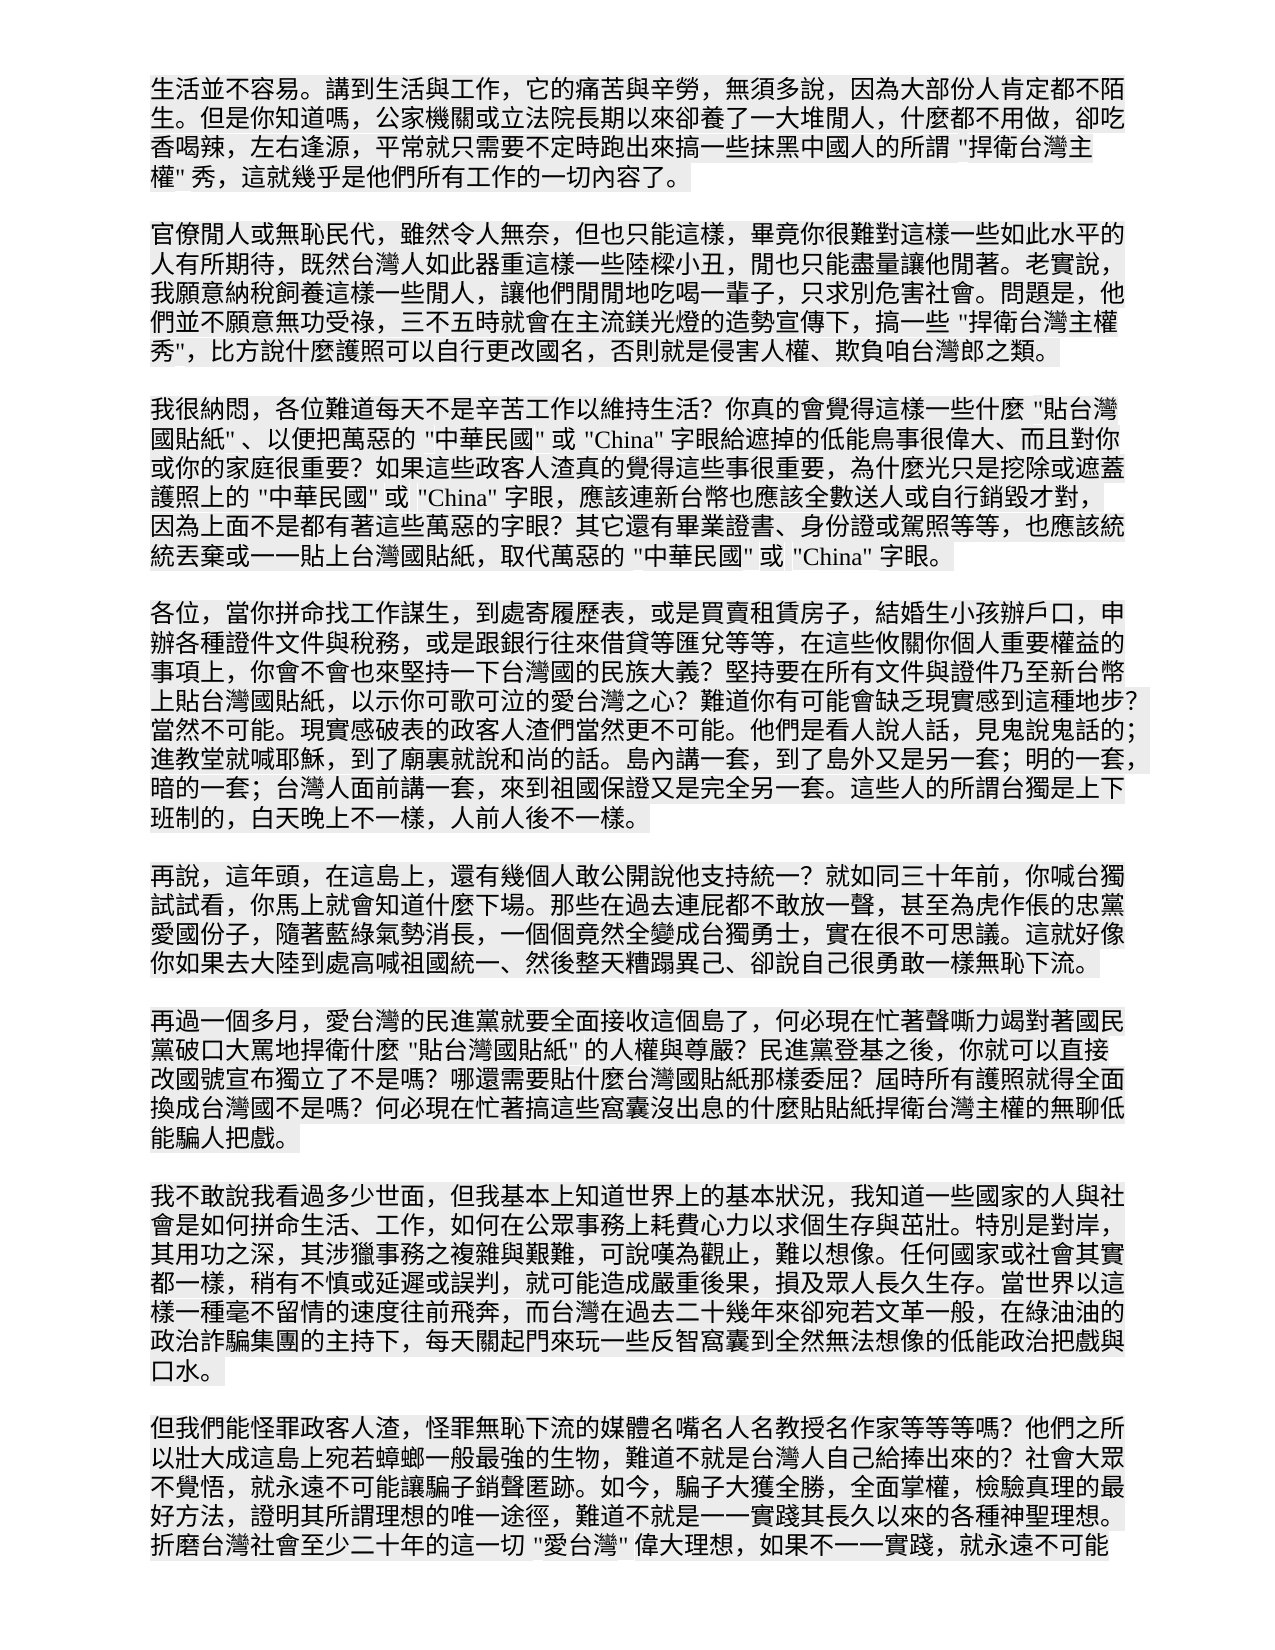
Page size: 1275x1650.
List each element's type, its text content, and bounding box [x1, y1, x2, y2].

text 大部份人應該都有工作，為了生活，每天忙碌不堪，甚至傷身過勞，乃至肢體傷殘；維持生活並不容易。講到生活與工作，它的痛苦與辛勞，無須多說，因為大部份人肯定都不陌生。但是你知道嗎，公家機關或立法院長期以來卻養了一大堆閒人，什麼都不用做，卻吃香喝辣，左右逢源，平常就只需要不定時跑出來搞一些抹黑中國人的所謂 "捍衛台灣主權" 秀，這就幾乎是他們所有工作的一切內容了。 官僚閒人或無恥民代，雖然令人無奈，但也只能這樣，畢竟你很難對這樣一些如此水平的人有所期待，既然台灣人如此器重這樣一些陸樑小丑，閒也只能盡量讓他閒著。老實說，我願意納稅飼養這樣一些閒人，讓他們閒閒地吃喝一輩子，只求別危害社會。問題是，他們並不願意無功受祿，三不五時就會在主流鎂光燈的造勢宣傳下，搞一些 "捍衛台灣主權秀"，比方說什麼護照可以自行更改國名，否則就是侵害人權、欺負咱台灣郎之類。 我很納悶，各位難道每天不是辛苦工作以維持生活？你真的會覺得這樣一些什麼 "貼台灣國貼紙" 、以便把萬惡的 "中華民國" 或 "China" 字眼給遮掉的低能鳥事很偉大、而且對你或你的家庭很重要？如果這些政客人渣真的覺得這些事很重要，為什麼光只是挖除或遮蓋護照上的 "中華民國" 或 "China" 字眼，應該連新台幣也應該全數送人或自行銷毀才對，因為上面不是都有著這些萬惡的字眼？其它還有畢業證書、身份證或駕照等等，也應該統統丟棄或一一貼上台灣國貼紙，取代萬惡的 "中華民國" 或 "China" 字眼。 各位，當你拼命找工作謀生，到處寄履歷表，或是買賣租賃房子，結婚生小孩辦戶口，申辦各種證件文件與稅務，或是跟銀行往來借貸等匯兌等等，在這些攸關你個人重要權益的事項上，你會不會也來堅持一下台灣國的民族大義？堅持要在所有文件與證件乃至新台幣上貼台灣國貼紙，以示你可歌可泣的愛台灣之心？難道你有可能會缺乏現實感到這種地步？當然不可能。現實感破表的政客人渣們當然更不可能。他們是看人說人話，見鬼說鬼話的；進教堂就喊耶穌，到了廟裏就說和尚的話。島內講一套，到了島外又是另一套；明的一套，暗的一套；台灣人面前講一套，來到祖國保證又是完全另一套。這些人的所謂台獨是上下班制的，白天晚上不一樣，人前人後不一樣。 再說，這年頭，在這島上，還有幾個人敢公開說他支持統一？就如同三十年前，你喊台獨試試看，你馬上就會知道什麼下場。那些在過去連屁都不敢放一聲，甚至為虎作倀的忠黨愛國份子，隨著藍綠氣勢消長，一個個竟然全變成台獨勇士，實在很不可思議。這就好像你如果去大陸到處高喊祖國統一、然後整天糟蹋異己、卻說自己很勇敢一樣無恥下流。 再過一個多月，愛台灣的民進黨就要全面接收這個島了，何必現在忙著聲嘶力竭對著國民黨破口大罵地捍衛什麼 "貼台灣國貼紙" 的人權與尊嚴？民進黨登基之後，你就可以直接改國號宣布獨立了不是嗎？哪還需要貼什麼台灣國貼紙那樣委屈？屆時所有護照就得全面換成台灣國不是嗎？何必現在忙著搞這些窩囊沒出息的什麼貼貼紙捍衛台灣主權的無聊低能騙人把戲。 我不敢說我看過多少世面，但我基本上知道世界上的基本狀況，我知道一些國家的人與社會是如何拼命生活、工作，如何在公眾事務上耗費心力以求個生存與茁壯。特別是對岸，其用功之深，其涉獵事務之複雜與艱難，可說嘆為觀止，難以想像。任何國家或社會其實都一樣，稍有不慎或延遲或誤判，就可能造成嚴重後果，損及眾人長久生存。當世界以這樣一種毫不留情的速度往前飛奔，而台灣在過去二十幾年來卻宛若文革一般，在綠油油的政治詐騙集團的主持下，每天關起門來玩一些反智窩囊到全然無法想像的低能政治把戲與口水。 但我們能怪罪政客人渣，怪罪無恥下流的媒體名嘴名人名教授名作家等等等嗎？他們之所以壯大成這島上宛若蟑螂一般最強的生物，難道不就是台灣人自己給捧出來的？社會大眾不覺悟，就永遠不可能讓騙子銷聲匿跡。如今，騙子大獲全勝，全面掌權，檢驗真理的最好方法，證明其所謂理想的唯一途徑，難道不就是一一實踐其長久以來的各種神聖理想。折磨台灣社會至少二十年的這一切 "愛台灣" 偉大理想，如果不一一實踐，就永遠不可能讓人們認清它們究竟是騙術或理想，台灣社會也將永難脫離噩夢，永難脫離政治詐騙集團的蹂躪。 陳真 ==================== 護照禁台灣國貼紙條文 綠委刪 2016年04月07日 魏嘉瑀／台北報導 條文「不得擅自在護照封面加蓋圖戳」（摘自台灣國護照貼紙運動網站／sweetian攝） 昨外交及國防委員會再度審查外交部修正《護照條例施行細則》案時，決議刪除施行細則第3條「不得擅自在護照封面加蓋圖戳」條文。外交部領務局長龔中誠僅表示，尊重新國會決定。 我駐美代表沈呂巡日昨在華府表示，「台灣國」貼紙恐涉訊息造假，影響護照真實性，不利入境美國。沈呂巡此說，愈使綠營及時力立委磨刀霍霍，要求刪除禁止「台灣國」護照貼紙條文。 ================== 林昶佐高喊：我是台獨！ 鄭弘儀「貼心」翻譯成簡體字 林昶佐今在立院進行質詢時，不諱言的高喊「我是台獨」！（記者王藝菘攝） 2016-02-23 自由人渣報 〔即時新聞／綜合報導〕時代力量新科立委林昶佐今天在立法院初試啼聲，他對行政院長張善政質詢時，不諱言的高喊「我是台獨」！而資深媒體人鄭弘儀稍早在臉書分享本報報導，更將「在立法院對政府官員質詢，在質詢過程中，他不諱言地高喊我是台獨！」此段內容轉換為簡體字，許多網友也紛紛稱讚林昶佐。 林昶佐今天質詢行政院長張善政、陸委會主委夏立言時談及國家尊嚴問題，他非常順口地表示「我是台獨」，毫不掩飾地說出自己的台獨立場，鄭弘儀對此十分讚賞，並在其臉書分享本報報導中「在立法院對政府官員質詢，在質詢過程中，他不諱言地高喊我是台獨！」的內容，也將此段文字轉換為簡體字。 許多網友紛紛在底下留言表示：「我是台獨+1」「真貼心，照顧看不懂正體字的人XD」「 還特定用簡體 so sweet～」「 特別翻成天朝文XD」「這時候就是發輝簡體字功用的時候…」 林昶佐毫不掩飾地說出自己的台獨立場，讓鄭弘儀十分讚賞。（圖擷取自鄭弘儀臉書粉絲專頁） [150, 75, 1125, 1561]
